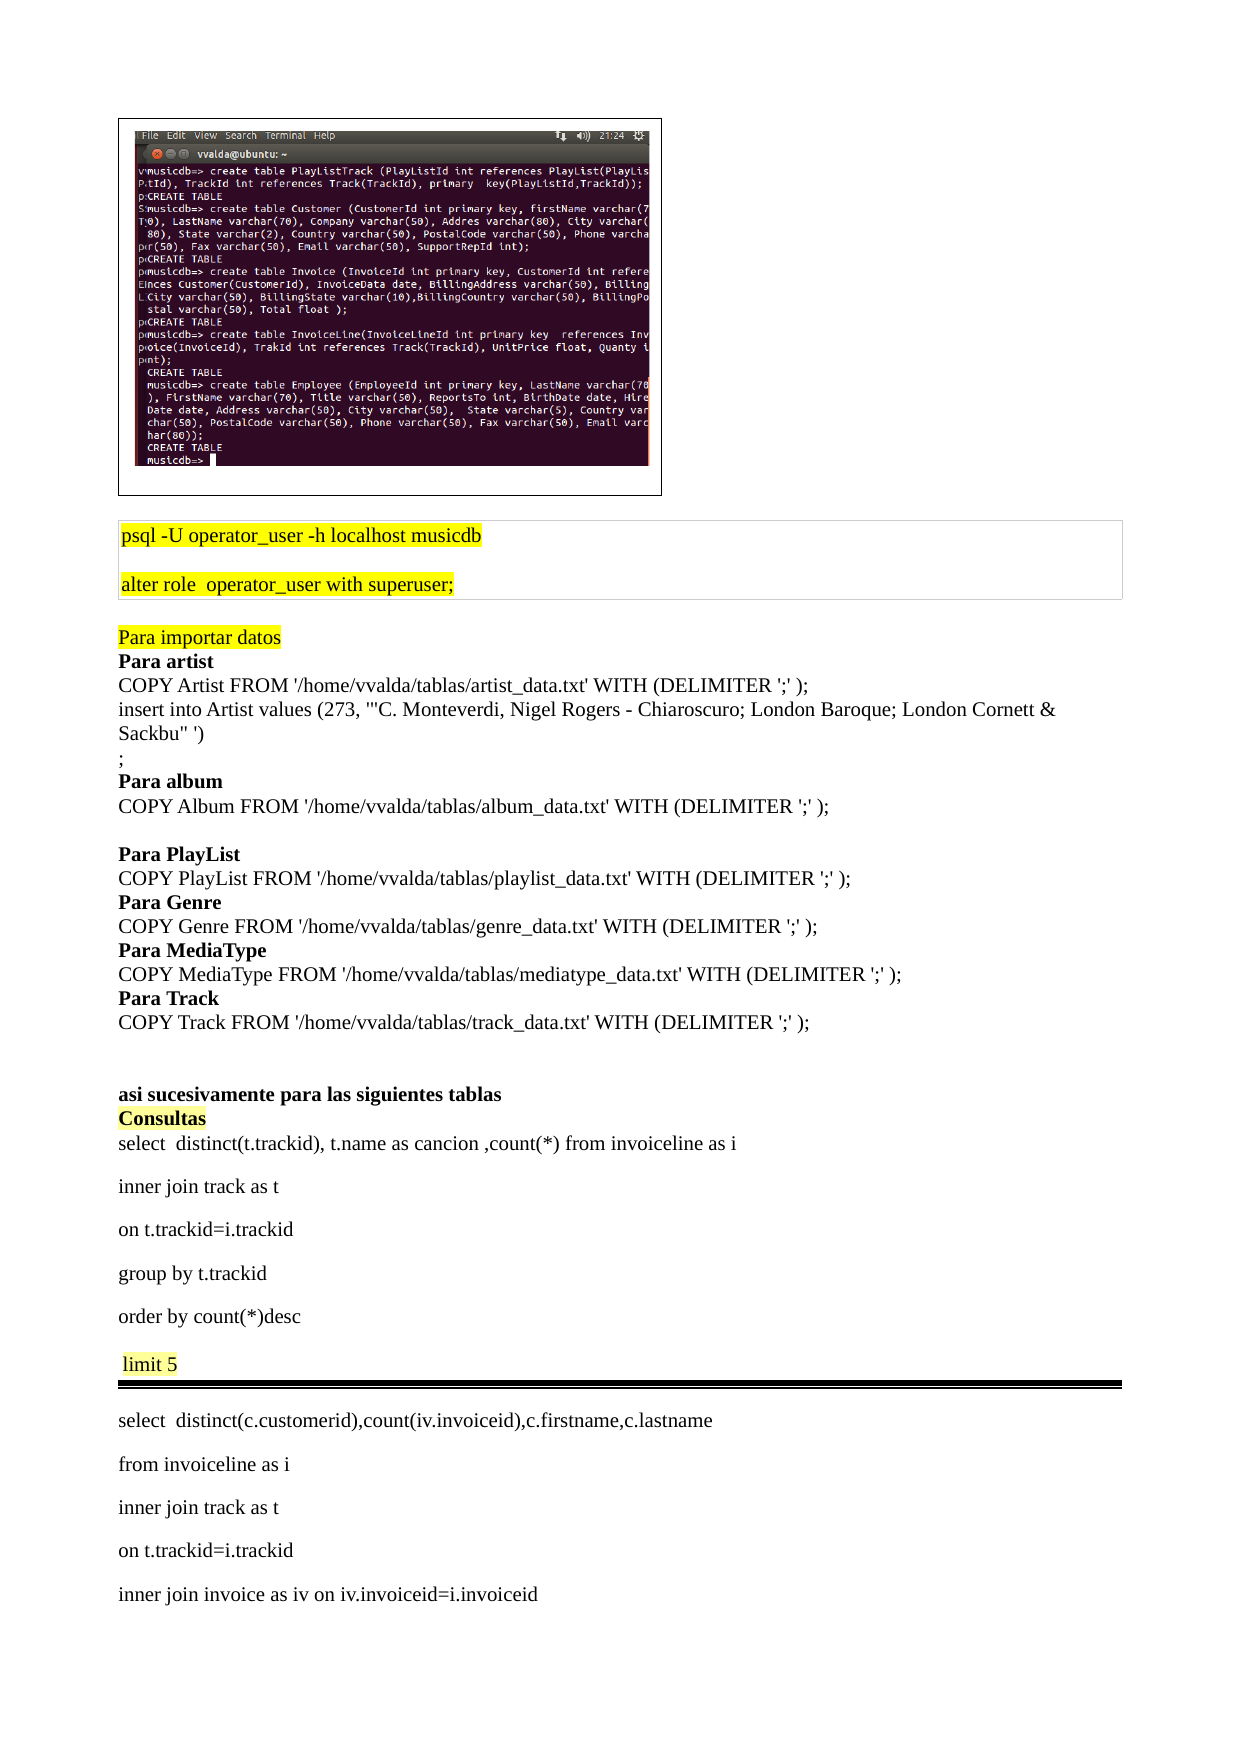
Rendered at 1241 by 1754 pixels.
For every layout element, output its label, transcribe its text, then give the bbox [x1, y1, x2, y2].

text from invoiceline as i [118, 1452, 1122, 1476]
text inner join track as t [118, 1174, 1122, 1198]
text select distinct(c.customerid),count(iv.invoiceid),c.firstname,c.lastname [118, 1408, 1122, 1432]
text psql -U operator_user -h localhost musicdb [119, 521, 1122, 547]
text order by count(*)desc [118, 1304, 1122, 1328]
text select distinct(t.trackid), t.name as cancion ,count(*) from invoiceline as i [118, 1130, 1122, 1154]
text limit 5 [118, 1348, 1122, 1380]
text COPY Artist FROM '/home/vvalda/tablas/artist_data.txt' WITH (DELIMITER ';' ); [118, 673, 1122, 697]
text Para MediaType [118, 938, 1122, 962]
text ; [118, 745, 1122, 769]
text COPY MediaType FROM '/home/vvalda/tablas/mediatype_data.txt' WITH (DELIMITER ';' ); [118, 962, 1122, 986]
text Para importar datos [118, 625, 1122, 649]
text group by t.trackid [118, 1261, 1122, 1285]
table_header [119, 119, 661, 495]
text Para Genre [118, 890, 1122, 914]
text COPY Track FROM '/home/vvalda/tablas/track_data.txt' WITH (DELIMITER ';' ); [118, 1010, 1122, 1034]
text Para album [118, 769, 1122, 793]
text alter role operator_user with superuser; [119, 569, 1122, 599]
text asi sucesivamente para las siguientes tablas [118, 1082, 1122, 1106]
text inner join track as t [118, 1495, 1122, 1519]
text COPY Genre FROM '/home/vvalda/tablas/genre_data.txt' WITH (DELIMITER ';' ); [118, 914, 1122, 938]
text COPY PlayList FROM '/home/vvalda/tablas/playlist_data.txt' WITH (DELIMITER ';' ); [118, 866, 1122, 890]
text Para Track [118, 986, 1122, 1010]
picture [134, 131, 650, 466]
text inner join invoice as iv on iv.invoiceid=i.invoiceid [118, 1582, 1122, 1606]
text COPY Album FROM '/home/vvalda/tablas/album_data.txt' WITH (DELIMITER ';' ); [118, 793, 1122, 818]
text on t.trackid=i.trackid [118, 1217, 1122, 1241]
text insert into Artist values (273, '"C. Monteverdi, Nigel Rogers - Chiaroscuro; London Baroque; London Cornett & Sackbu" ') [118, 697, 1122, 745]
text on t.trackid=i.trackid [118, 1538, 1122, 1562]
text Consultas [118, 1106, 1122, 1130]
text Para PlayList [118, 842, 1122, 866]
text Para artist [118, 649, 1122, 673]
